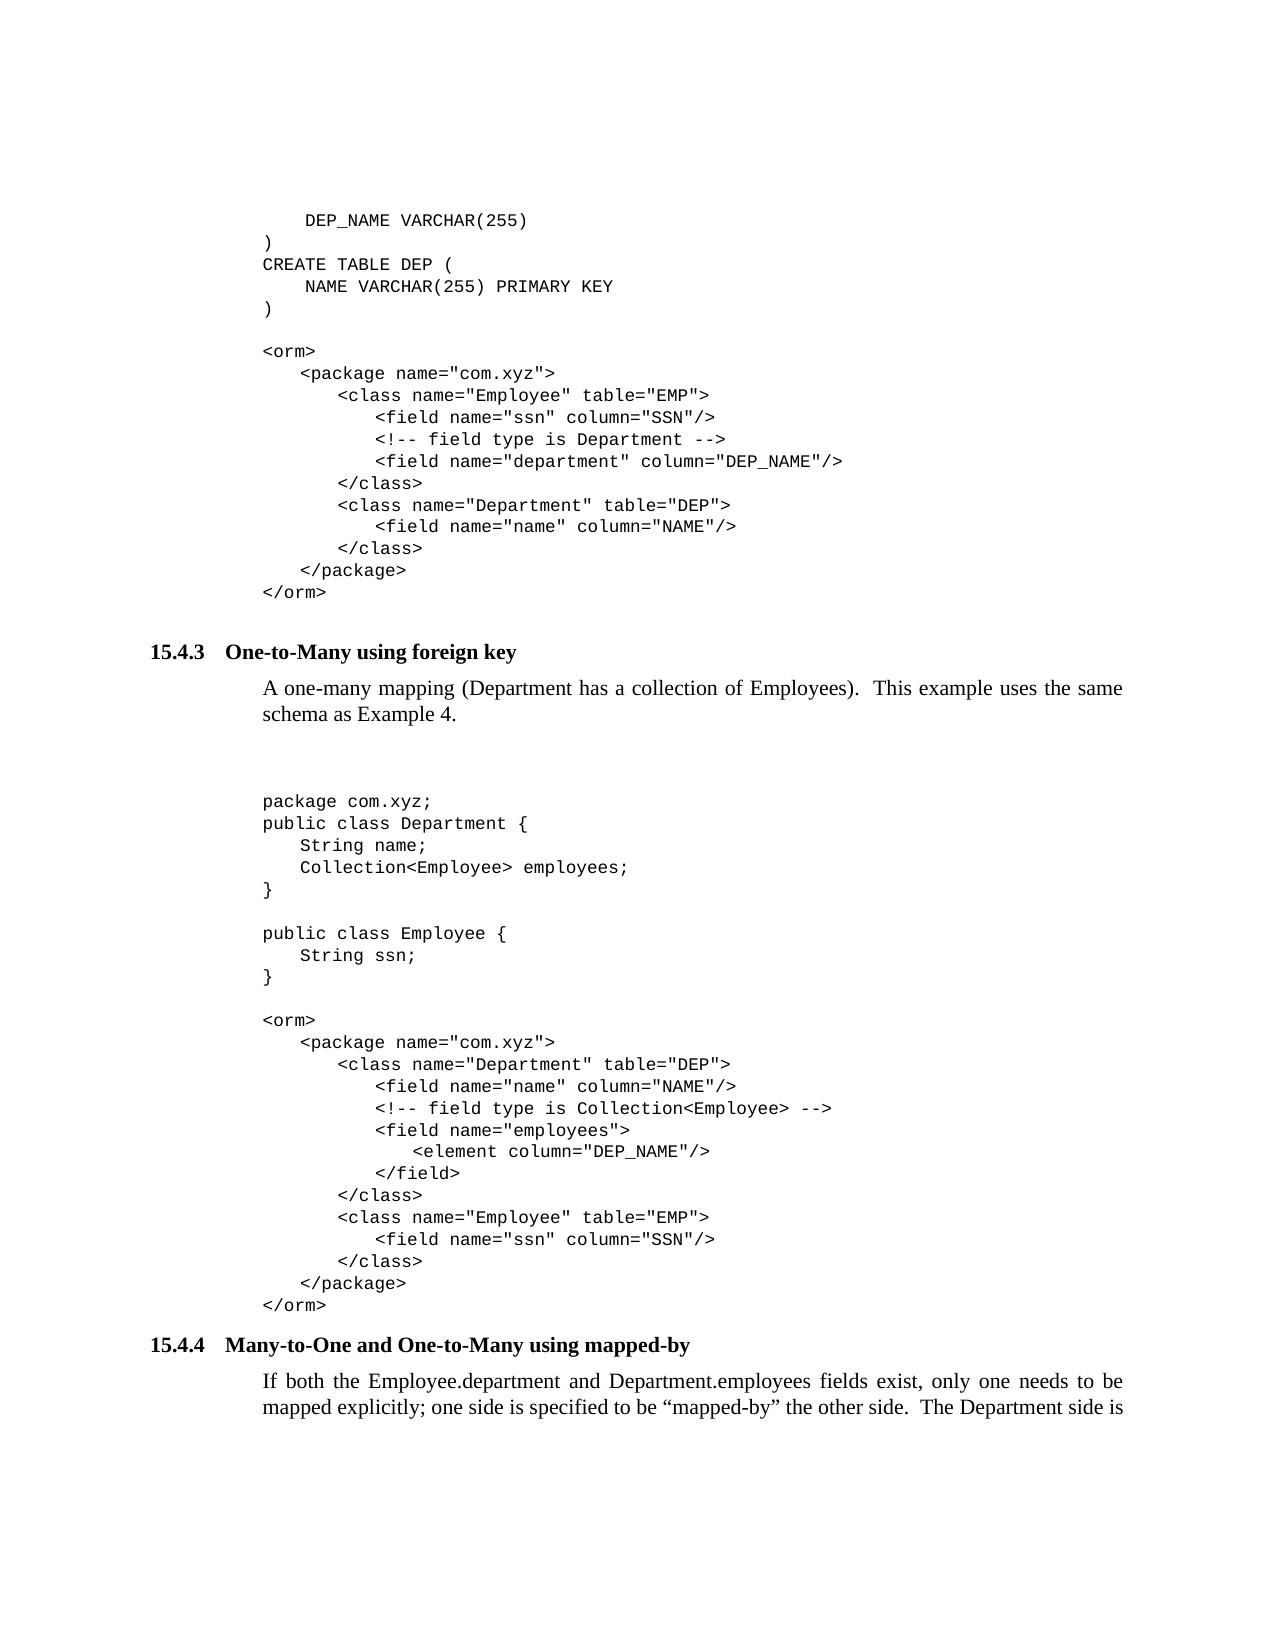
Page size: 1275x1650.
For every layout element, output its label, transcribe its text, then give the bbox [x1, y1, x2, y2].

text DEP_NAME VARCHAR(255) [262, 210, 1125, 232]
text } [262, 966, 1125, 988]
text <class name="Department" table="DEP"> [262, 1054, 1125, 1076]
text </package> [262, 1272, 1125, 1294]
text } [262, 879, 1125, 901]
text <field name="ssn" column="SSN"/> [262, 407, 1125, 429]
text <package name="com.xyz"> [262, 363, 1125, 385]
text package com.xyz; [262, 791, 1125, 813]
subtitle One-to-Many using foreign key [150, 638, 1125, 664]
subtitle Many-to-One and One-to-Many using mapped-by [150, 1331, 1125, 1357]
text <orm> [262, 1010, 1125, 1032]
text <field name="name" column="NAME"/> [262, 516, 1125, 538]
text </package> [262, 560, 1125, 582]
text <orm> [262, 341, 1125, 363]
text <package name="com.xyz"> [262, 1032, 1125, 1054]
text </class> [262, 1185, 1125, 1207]
text A one-many mapping (Department has a collection of Employees). This example uses the same schema as Example 4. [262, 674, 1125, 727]
text </orm> [262, 1294, 1125, 1316]
text CREATE TABLE DEP ( [262, 254, 1125, 276]
text public class Department { [262, 813, 1125, 835]
text </class> [262, 472, 1125, 494]
text Collection<Employee> employees; [262, 857, 1125, 879]
text NAME VARCHAR(255) PRIMARY KEY [262, 276, 1125, 297]
text </class> [262, 538, 1125, 560]
text <class name="Employee" table="EMP"> [262, 385, 1125, 407]
text </class> [262, 1251, 1125, 1272]
text <!-- field type is Department --> [262, 429, 1125, 451]
text ) [262, 232, 1125, 254]
text <element column="DEP_NAME"/> [262, 1141, 1125, 1163]
text <field name="employees"> [262, 1119, 1125, 1141]
text <field name="department" column="DEP_NAME"/> [262, 451, 1125, 472]
text </orm> [262, 582, 1125, 604]
text public class Employee { [262, 922, 1125, 944]
text <field name="ssn" column="SSN"/> [262, 1229, 1125, 1251]
text ) [262, 297, 1125, 319]
text String name; [262, 835, 1125, 857]
text <field name="name" column="NAME"/> [262, 1076, 1125, 1097]
text </field> [262, 1163, 1125, 1185]
text <!-- field type is Collection<Employee> --> [262, 1097, 1125, 1119]
text If both the Employee.department and Department.employees fields exist, only one needs to be mapped explicitly; one side is specified to be “mapped-by” the other side. The Department side is [262, 1367, 1125, 1419]
text <class name="Employee" table="EMP"> [262, 1207, 1125, 1229]
text String ssn; [262, 944, 1125, 966]
text <class name="Department" table="DEP"> [262, 494, 1125, 516]
